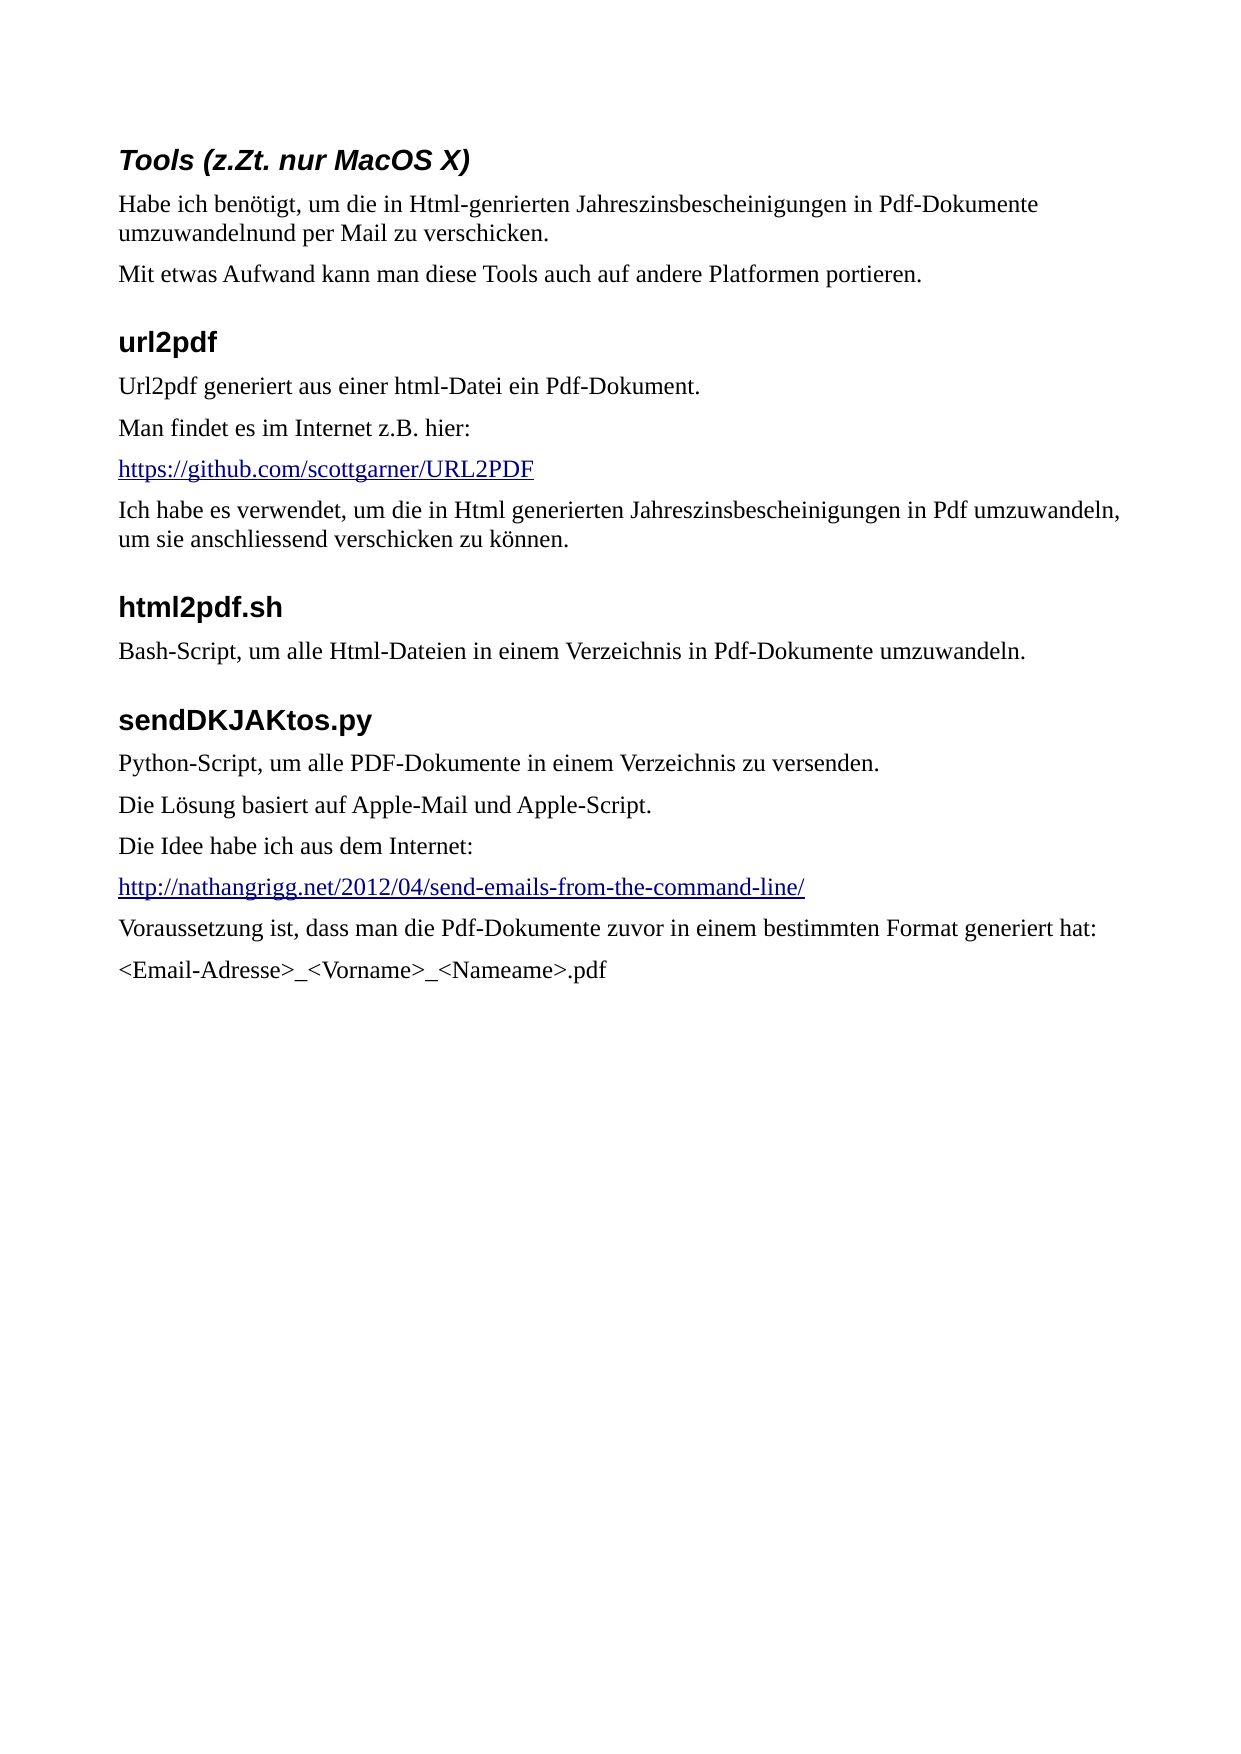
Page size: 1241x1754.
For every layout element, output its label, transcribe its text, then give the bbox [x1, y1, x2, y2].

subtitle url2pdf [118, 325, 1122, 359]
text Die Lösung basiert auf Apple-Mail und Apple-Script. [118, 790, 1122, 818]
text Mit etwas Aufwand kann man diese Tools auch auf andere Platformen portieren. [118, 259, 1122, 288]
text Voraussetzung ist, dass man die Pdf-Dokumente zuvor in einem bestimmten Format generiert hat: [118, 913, 1122, 942]
text Bash-Script, um alle Html-Dateien in einem Verzeichnis in Pdf-Dokumente umzuwandeln. [118, 636, 1122, 665]
subtitle sendDKJAKtos.py [118, 702, 1122, 736]
text Url2pdf generiert aus einer html-Datei ein Pdf-Dokument. [118, 371, 1122, 400]
text Die Idee habe ich aus dem Internet: [118, 831, 1122, 860]
text <Email-Adresse>_<Vorname>_<Nameame>.pdf [118, 955, 1122, 983]
subtitle Tools (z.Zt. nur MacOS X) [118, 143, 1122, 177]
subtitle html2pdf.sh [118, 590, 1122, 624]
text Man findet es im Internet z.B. hier: [118, 413, 1122, 441]
text Python-Script, um alle PDF-Dokumente in einem Verzeichnis zu versenden. [118, 748, 1122, 777]
text http://nathangrigg.net/2012/04/send-emails-from-the-command-line/ [118, 872, 1122, 901]
text https://github.com/scottgarner/URL2PDF [118, 454, 1122, 483]
text Habe ich benötigt, um die in Html-genrierten Jahreszinsbescheinigungen in Pdf-Dokumente umzuwandelnund per Mail zu verschicken. [118, 189, 1122, 247]
text Ich habe es verwendet, um die in Html generierten Jahreszinsbescheinigungen in Pdf umzuwandeln, um sie anschliessend verschicken zu können. [118, 495, 1122, 553]
